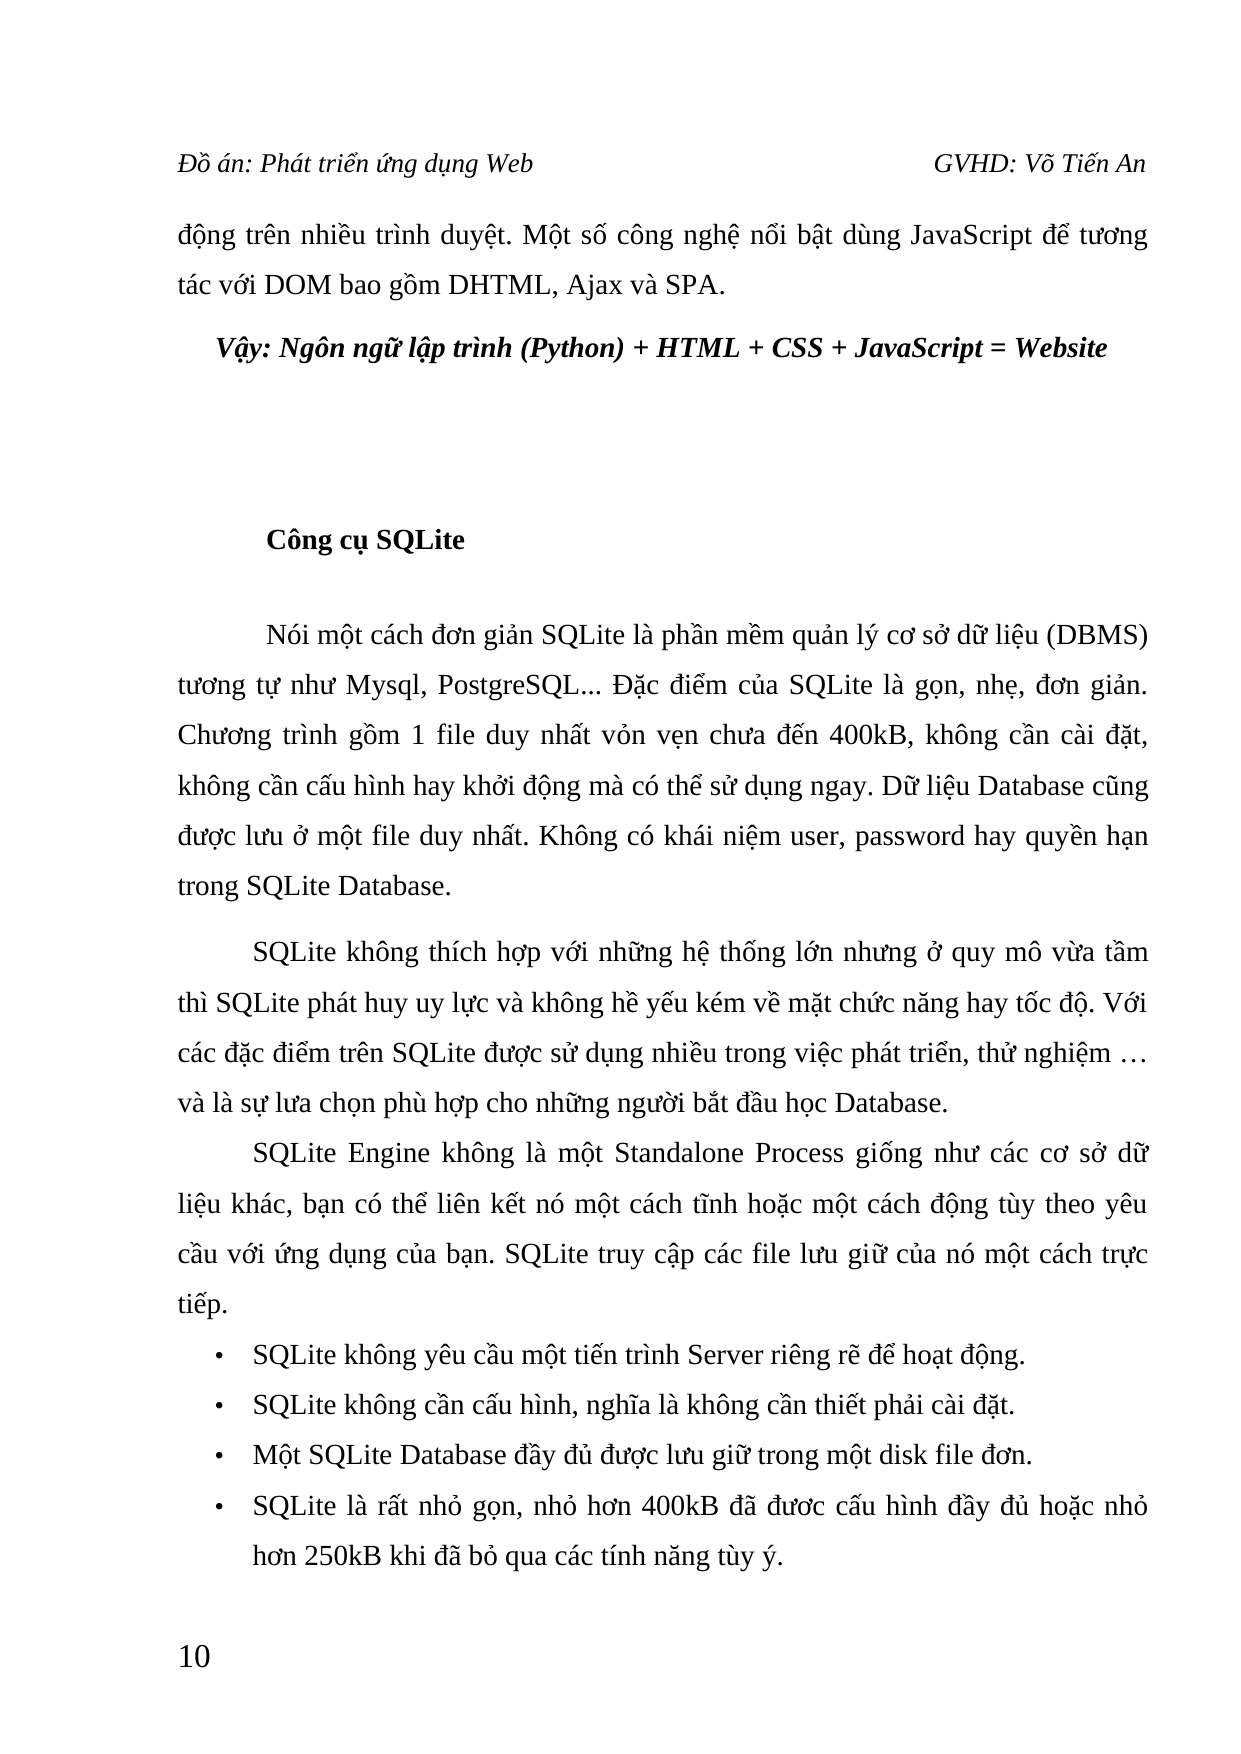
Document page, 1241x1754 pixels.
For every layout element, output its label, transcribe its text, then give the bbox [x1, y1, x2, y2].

list SQLite không cần cấu hình, nghĩa là không cần thiết phải cài đặt. [215, 1387, 1149, 1421]
list SQLite không yêu cầu một tiến trình Server riêng rẽ để hoạt động. [215, 1337, 1149, 1370]
text Vậy: Ngôn ngữ lập trình (Python) + HTML + CSS + JavaScript = Website [177, 330, 1149, 364]
text SQLite Engine không là một Standalone Process giống như các cơ sở dữ liệu khác, bạn có thể liên kết nó một cách tĩnh hoặc một cách động tùy theo yêu cầu với ứng dụng của bạn. SQLite truy cập các file lưu giữ của nó một cách trực tiếp. [177, 1136, 1149, 1320]
list SQLite là rất nhỏ gọn, nhỏ hơn 400kB đã đươc cấu hình đầy đủ hoặc nhỏ hơn 250kB khi đã bỏ qua các tính năng tùy ý. [215, 1488, 1149, 1572]
text SQLite không thích hợp với những hệ thống lớn nhưng ở quy mô vừa tầm thì SQLite phát huy uy lực và không hề yếu kém về mặt chức năng hay tốc độ. Với các đặc điểm trên SQLite được sử dụng nhiều trong việc phát triển, thử nghiệm … và là sự lưa chọn phù hợp cho những người bắt đầu học Database. [177, 934, 1149, 1119]
text Nói một cách đơn giản SQLite là phần mềm quản lý cơ sở dữ liệu (DBMS) tương tự như Mysql, PostgreSQL... Đặc điểm của SQLite là gọn, nhẹ, đơn giản. Chương trình gồm 1 file duy nhất vỏn vẹn chưa đến 400kB, không cần cài đặt, không cần cấu hình hay khởi động mà có thể sử dụng ngay. Dữ liệu Database cũng được lưu ở một file duy nhất. Không có khái niệm user, password hay quyền hạn trong SQLite Database. [177, 617, 1149, 902]
text Công cụ SQLite [266, 522, 1149, 555]
text động trên nhiều trình duyệt. Một số công nghệ nổi bật dùng JavaScript để tương tác với DOM bao gồm DHTML, Ajax và SPA. [177, 217, 1149, 301]
list Một SQLite Database đầy đủ được lưu giữ trong một disk file đơn. [215, 1437, 1149, 1471]
